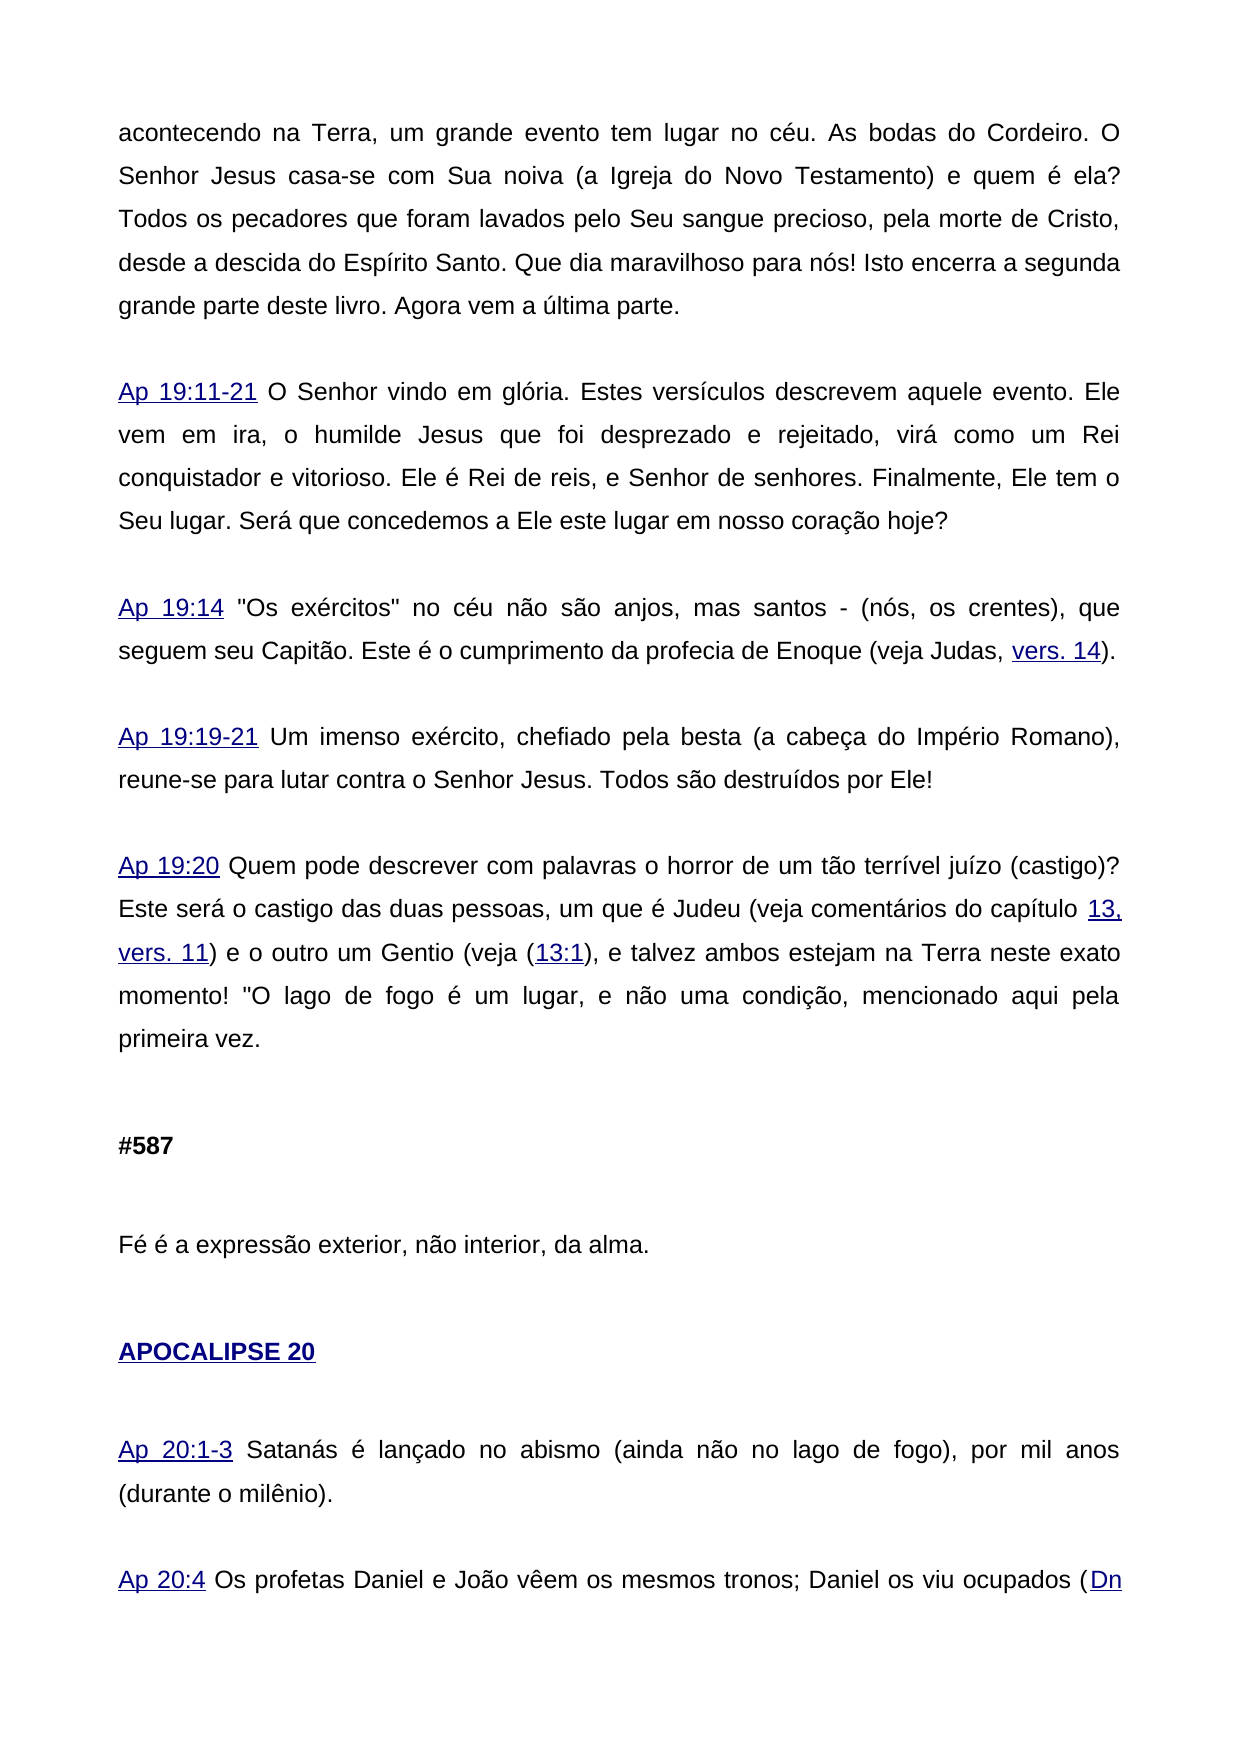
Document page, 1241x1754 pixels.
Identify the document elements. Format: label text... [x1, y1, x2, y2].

text Ap 19:14 "Os exércitos" no céu não são anjos, mas santos - (nós, os crentes), que seguem seu Capitão. Este é o cumprimento da profecia de Enoque (veja Judas, vers. 14). [118, 592, 1122, 664]
text Ap 20:1-3 Satanás é lançado no abismo (ainda não no lago de fogo), por mil anos (durante o milênio). [118, 1435, 1122, 1507]
text Ap 19:20 Quem pode descrever com palavras o horror de um tão terrível juízo (castigo)? Este será o castigo das duas pessoas, um que é Judeu (veja comentários do capítulo 13, vers. 11) e o outro um Gentio (veja (13:1), e talvez ambos estejam na Terra neste exato momento! "O lago de fogo é um lugar, e não uma condição, mencionado aqui pela primeira vez. [118, 851, 1122, 1052]
text Ap 20:4 Os profetas Daniel e João vêem os mesmos tronos; Daniel os viu ocupados (Dn [118, 1565, 1122, 1593]
subtitle #587 [118, 1131, 1122, 1159]
text Ap 19:11-21 O Senhor vindo em glória. Estes versículos descrevem aquele evento. Ele vem em ira, o humilde Jesus que foi desprezado e rejeitado, virá como um Rei conquistador e vitorioso. Ele é Rei de reis, e Senhor de senhores. Finalmente, Ele tem o Seu lugar. Será que concedemos a Ele este lugar em nosso coração hoje? [118, 377, 1122, 535]
subtitle APOCALIPSE 20 [118, 1337, 1122, 1365]
text Ap 19:19-21 Um imenso exército, chefiado pela besta (a cabeça do Império Romano), reune-se para lutar contra o Senhor Jesus. Todos são destruídos por Ele! [118, 722, 1122, 794]
text acontecendo na Terra, um grande evento tem lugar no céu. As bodas do Cordeiro. O Senhor Jesus casa-se com Sua noiva (a Igreja do Novo Testamento) e quem é ela? Todos os pecadores que foram lavados pelo Seu sangue precioso, pela morte de Cristo, desde a descida do Espírito Santo. Que dia maravilhoso para nós! Isto encerra a segunda grande parte deste livro. Agora vem a última parte. [118, 118, 1122, 319]
text Fé é a expressão exterior, não interior, da alma. [118, 1229, 1122, 1258]
